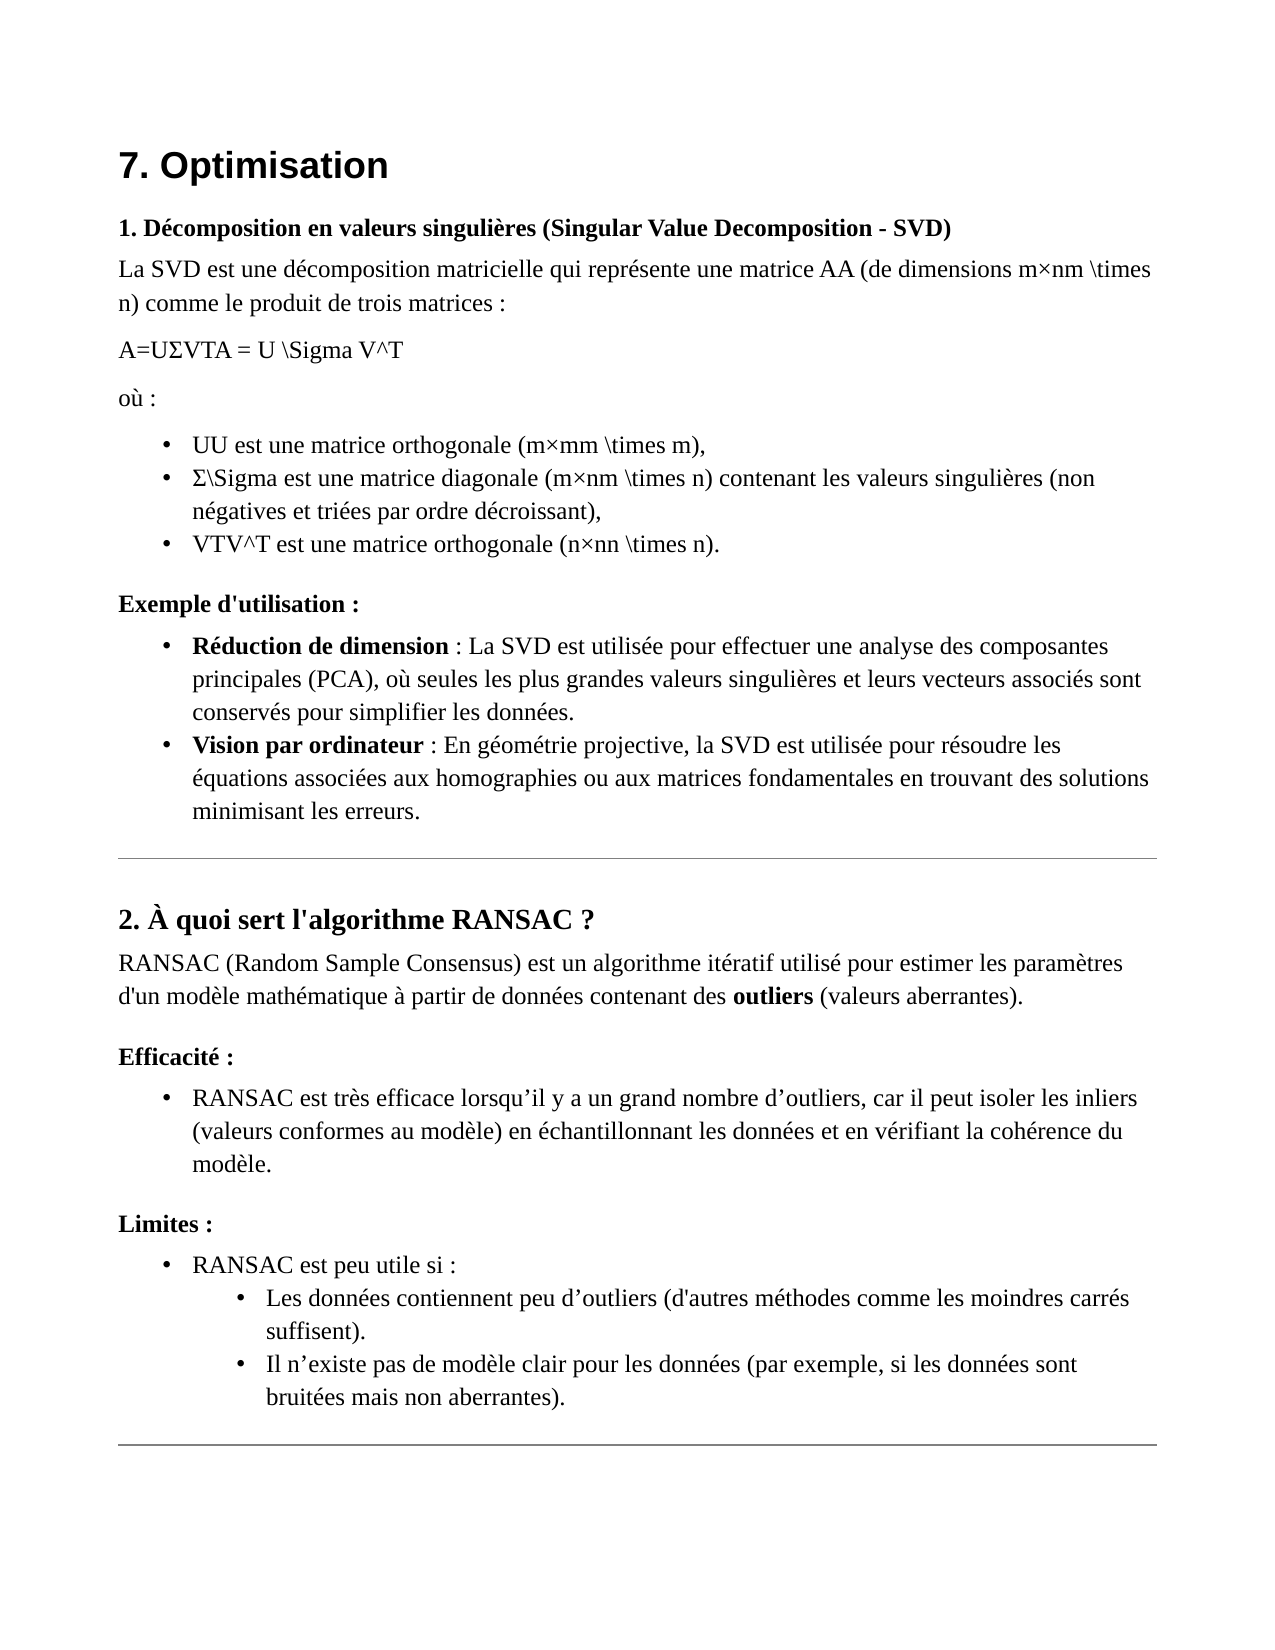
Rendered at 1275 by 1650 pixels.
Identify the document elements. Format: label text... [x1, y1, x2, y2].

list Il n’existe pas de modèle clair pour les données (par exemple, si les données sont bruitées mais non aberrantes). [236, 1349, 1157, 1411]
text où : [118, 383, 1157, 412]
list UU est une matrice orthogonale (m×mm \times m), [162, 430, 1157, 459]
text La SVD est une décomposition matricielle qui représente une matrice AA (de dimensions m×nm \times n) comme le produit de trois matrices : [118, 254, 1157, 316]
subtitle 7. Optimisation [118, 143, 1157, 186]
subtitle Limites : [118, 1209, 1157, 1238]
subtitle Exemple d'utilisation : [118, 589, 1157, 618]
subtitle 2. À quoi sert l'algorithme RANSAC ? [118, 902, 1157, 936]
list Vision par ordinateur : En géométrie projective, la SVD est utilisée pour résoudre les équations associées aux homographies ou aux matrices fondamentales en trouvant des solutions minimisant les erreurs. [162, 730, 1157, 825]
list RANSAC est très efficace lorsqu’il y a un grand nombre d’outliers, car il peut isoler les inliers (valeurs conformes au modèle) en échantillonnant les données et en vérifiant la cohérence du modèle. [162, 1083, 1157, 1178]
list RANSAC est peu utile si : [162, 1250, 1157, 1279]
text RANSAC (Random Sample Consensus) est un algorithme itératif utilisé pour estimer les paramètres d'un modèle mathématique à partir de données contenant des outliers (valeurs aberrantes). [118, 948, 1157, 1010]
list VTV^T est une matrice orthogonale (n×nn \times n). [162, 529, 1157, 558]
subtitle Efficacité : [118, 1042, 1157, 1070]
text A=UΣVTA = U \Sigma V^T [118, 335, 1157, 364]
list Réduction de dimension : La SVD est utilisée pour effectuer une analyse des composantes principales (PCA), où seules les plus grandes valeurs singulières et leurs vecteurs associés sont conservés pour simplifier les données. [162, 631, 1157, 726]
list Σ\Sigma est une matrice diagonale (m×nm \times n) contenant les valeurs singulières (non négatives et triées par ordre décroissant), [162, 463, 1157, 525]
subtitle 1. Décomposition en valeurs singulières (Singular Value Decomposition - SVD) [118, 213, 1157, 242]
list Les données contiennent peu d’outliers (d'autres méthodes comme les moindres carrés suffisent). [236, 1283, 1157, 1345]
